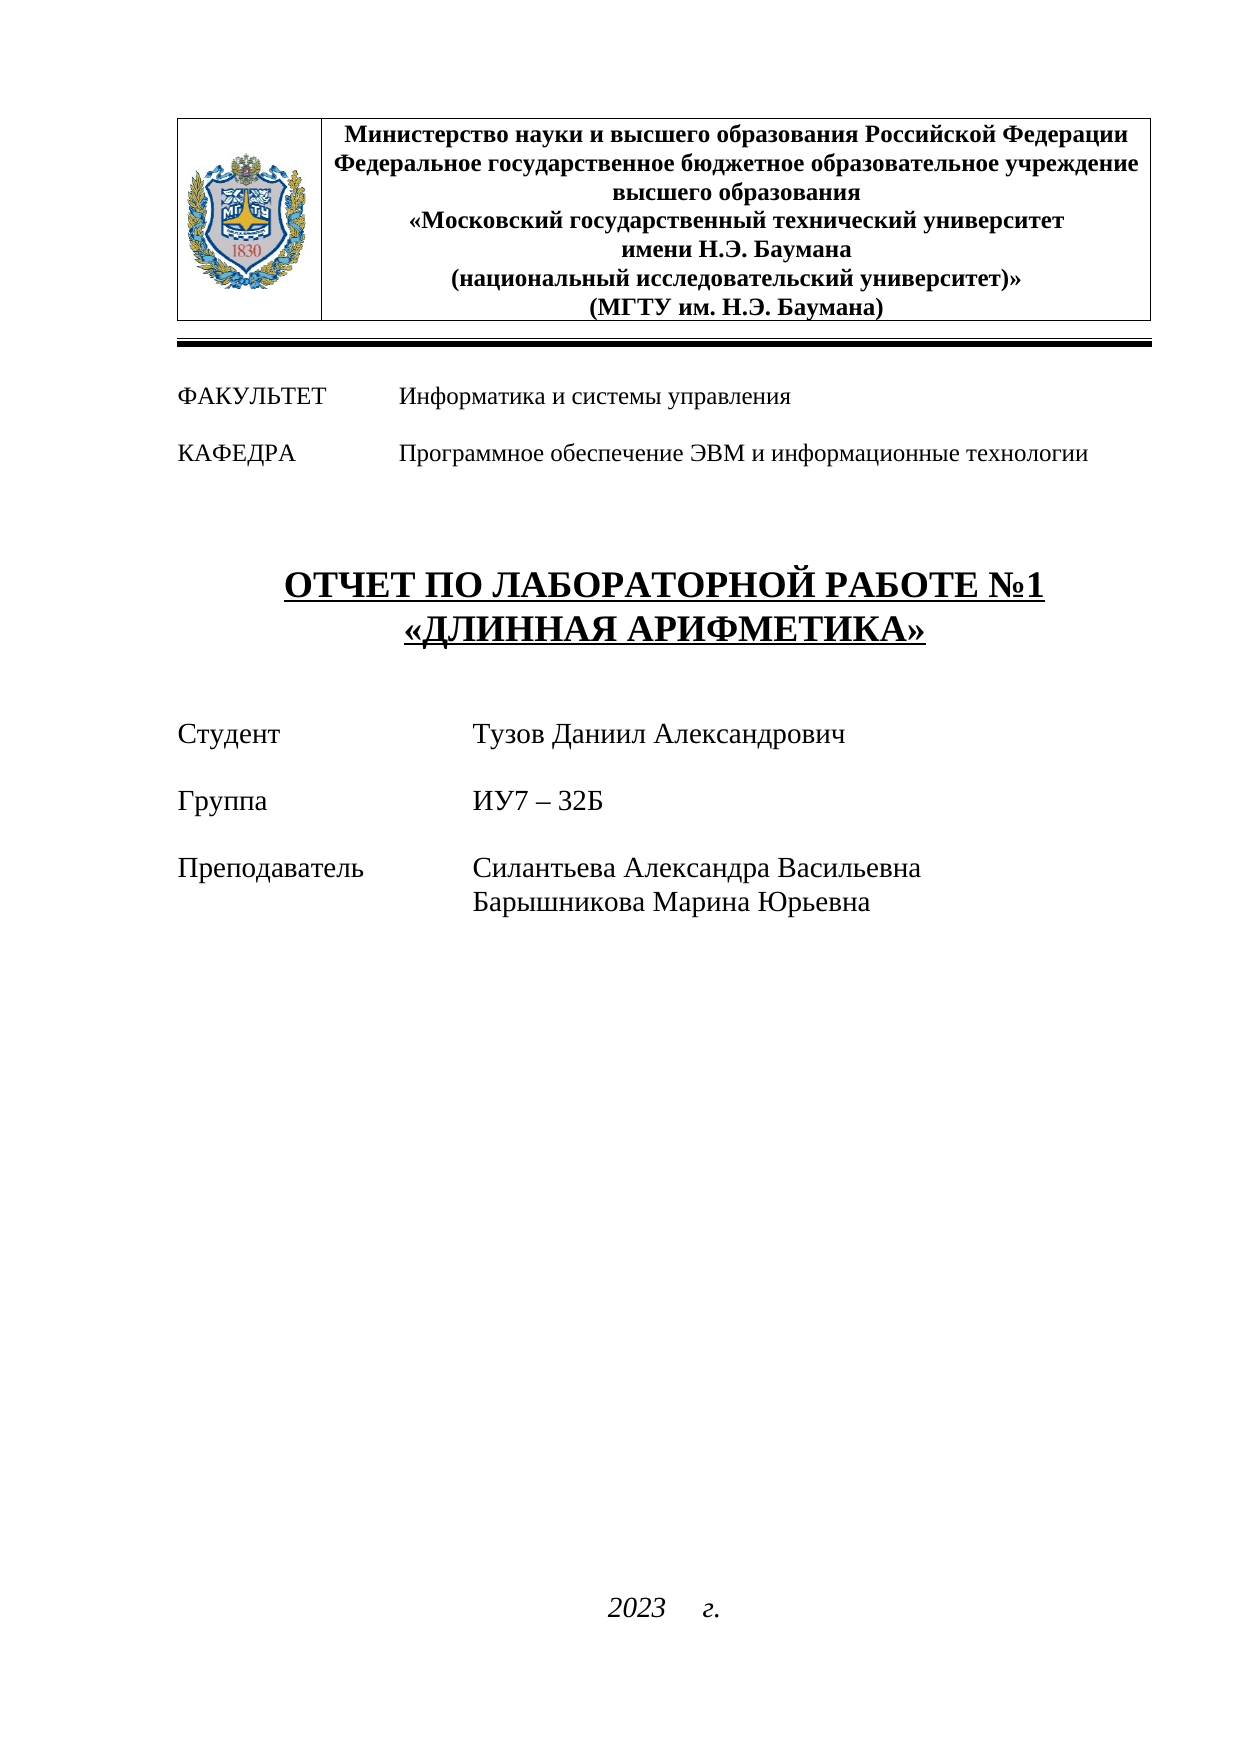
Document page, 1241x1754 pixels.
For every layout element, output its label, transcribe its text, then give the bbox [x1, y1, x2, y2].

table_header [178, 119, 321, 320]
text КАФЕДРА Программное обеспечение ЭВМ и информационные технологии [177, 438, 1152, 467]
text Группа ИУ7 – 32Б [177, 783, 1152, 817]
text Студент Тузов Даниил Александрович [177, 716, 1152, 750]
text ФАКУЛЬТЕТ Информатика и системы управления [177, 381, 1152, 409]
picture [196, 153, 307, 290]
text Преподаватель Силантьева Александра Васильевна [177, 850, 1152, 884]
text Барышникова Марина Юрьевна [177, 884, 1152, 917]
text 2023 г. [177, 1591, 1152, 1624]
table_header Министерство науки и высшего образования Российской Федерации Федеральное государственное бюджетное образовательное учреждение высшего образования «Московский государственный технический университет имени Н.Э. Баумана (национальный исследовательский университет)» (МГТУ им. Н.Э. Баумана) [322, 119, 1150, 320]
text ОТЧЕТ ПО ЛАБОРАТОРНОЙ РАБОТЕ №1 «ДЛИННАЯ АРИФМЕТИКА» [177, 563, 1152, 649]
